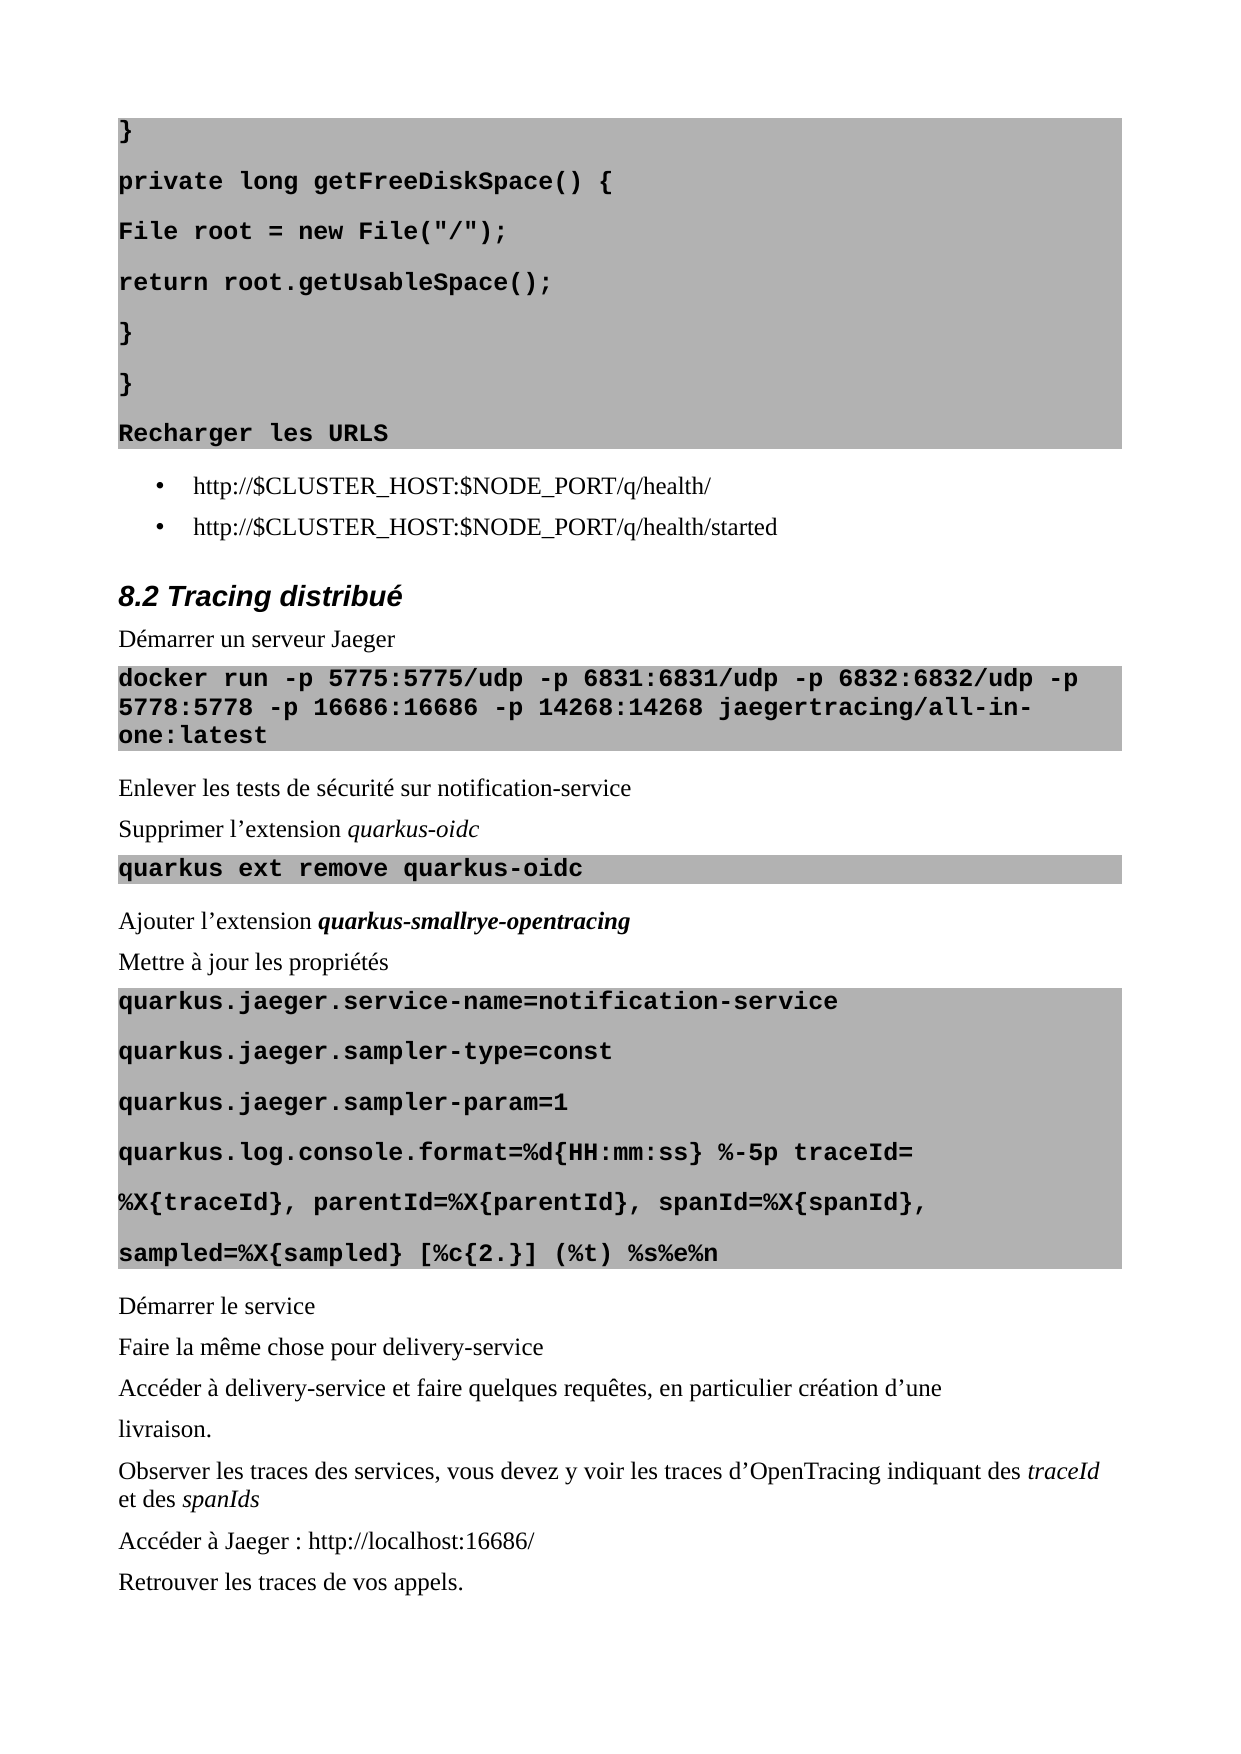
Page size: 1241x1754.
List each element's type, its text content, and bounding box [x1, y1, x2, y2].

text private long getFreeDiskSpace() { [118, 168, 1122, 197]
text quarkus.log.console.format=%d{HH:mm:ss} %-5p traceId= [118, 1139, 1122, 1168]
text Retrouver les traces de vos appels. [118, 1567, 1122, 1596]
text Faire la même chose pour delivery-service [118, 1332, 1122, 1361]
text quarkus.jaeger.sampler-param=1 [568, 1089, 1122, 1117]
subtitle 8.2 Tracing distribué [118, 578, 1122, 612]
text quarkus.jaeger.service-name=notification-service [838, 988, 1122, 1017]
text Démarrer un serveur Jaeger [118, 624, 1122, 653]
text Démarrer le service [118, 1291, 1122, 1319]
text Accéder à delivery-service et faire quelques requêtes, en particulier création d’une [118, 1373, 1122, 1402]
text return root.getUsableSpace(); [553, 269, 1122, 298]
text Accéder à Jaeger : http://localhost:16686/ [118, 1526, 1122, 1554]
text Observer les traces des services, vous devez y voir les traces d’OpenTracing indiquant des traceId et des spanIds [118, 1456, 1122, 1513]
text docker run -p 5775:5775/udp -p 6831:6831/udp -p 6832:6832/udp -p 5778:5778 -p 16686:16686 -p 14268:14268 jaegertracing/all-in-one:latest [118, 666, 1122, 751]
text Supprimer l’extension quarkus-oidc [118, 814, 1122, 843]
text Enlever les tests de sécurité sur notification-service [118, 773, 1122, 802]
text File root = new File("/"); [508, 219, 1122, 247]
list http://$CLUSTER_HOST:$NODE_PORT/q/health/ [156, 471, 1122, 500]
text quarkus ext remove quarkus-oidc [583, 855, 1122, 884]
text sampled=%X{sampled} [%c{2.}] (%t) %s%e%n [718, 1240, 1122, 1269]
text Mettre à jour les propriétés [118, 947, 1122, 976]
text } [133, 370, 1122, 398]
text livraison. [118, 1414, 1122, 1443]
text %X{traceId}, parentId=%X{parentId}, spanId=%X{spanId}, [928, 1190, 1122, 1218]
text } [133, 320, 1122, 348]
text Ajouter l’extension quarkus-smallrye-opentracing [118, 906, 1122, 934]
text quarkus.jaeger.sampler-type=const [613, 1039, 1122, 1067]
list http://$CLUSTER_HOST:$NODE_PORT/q/health/started [156, 512, 1122, 541]
text Recharger les URLS [388, 421, 1122, 449]
text } [133, 118, 1122, 146]
